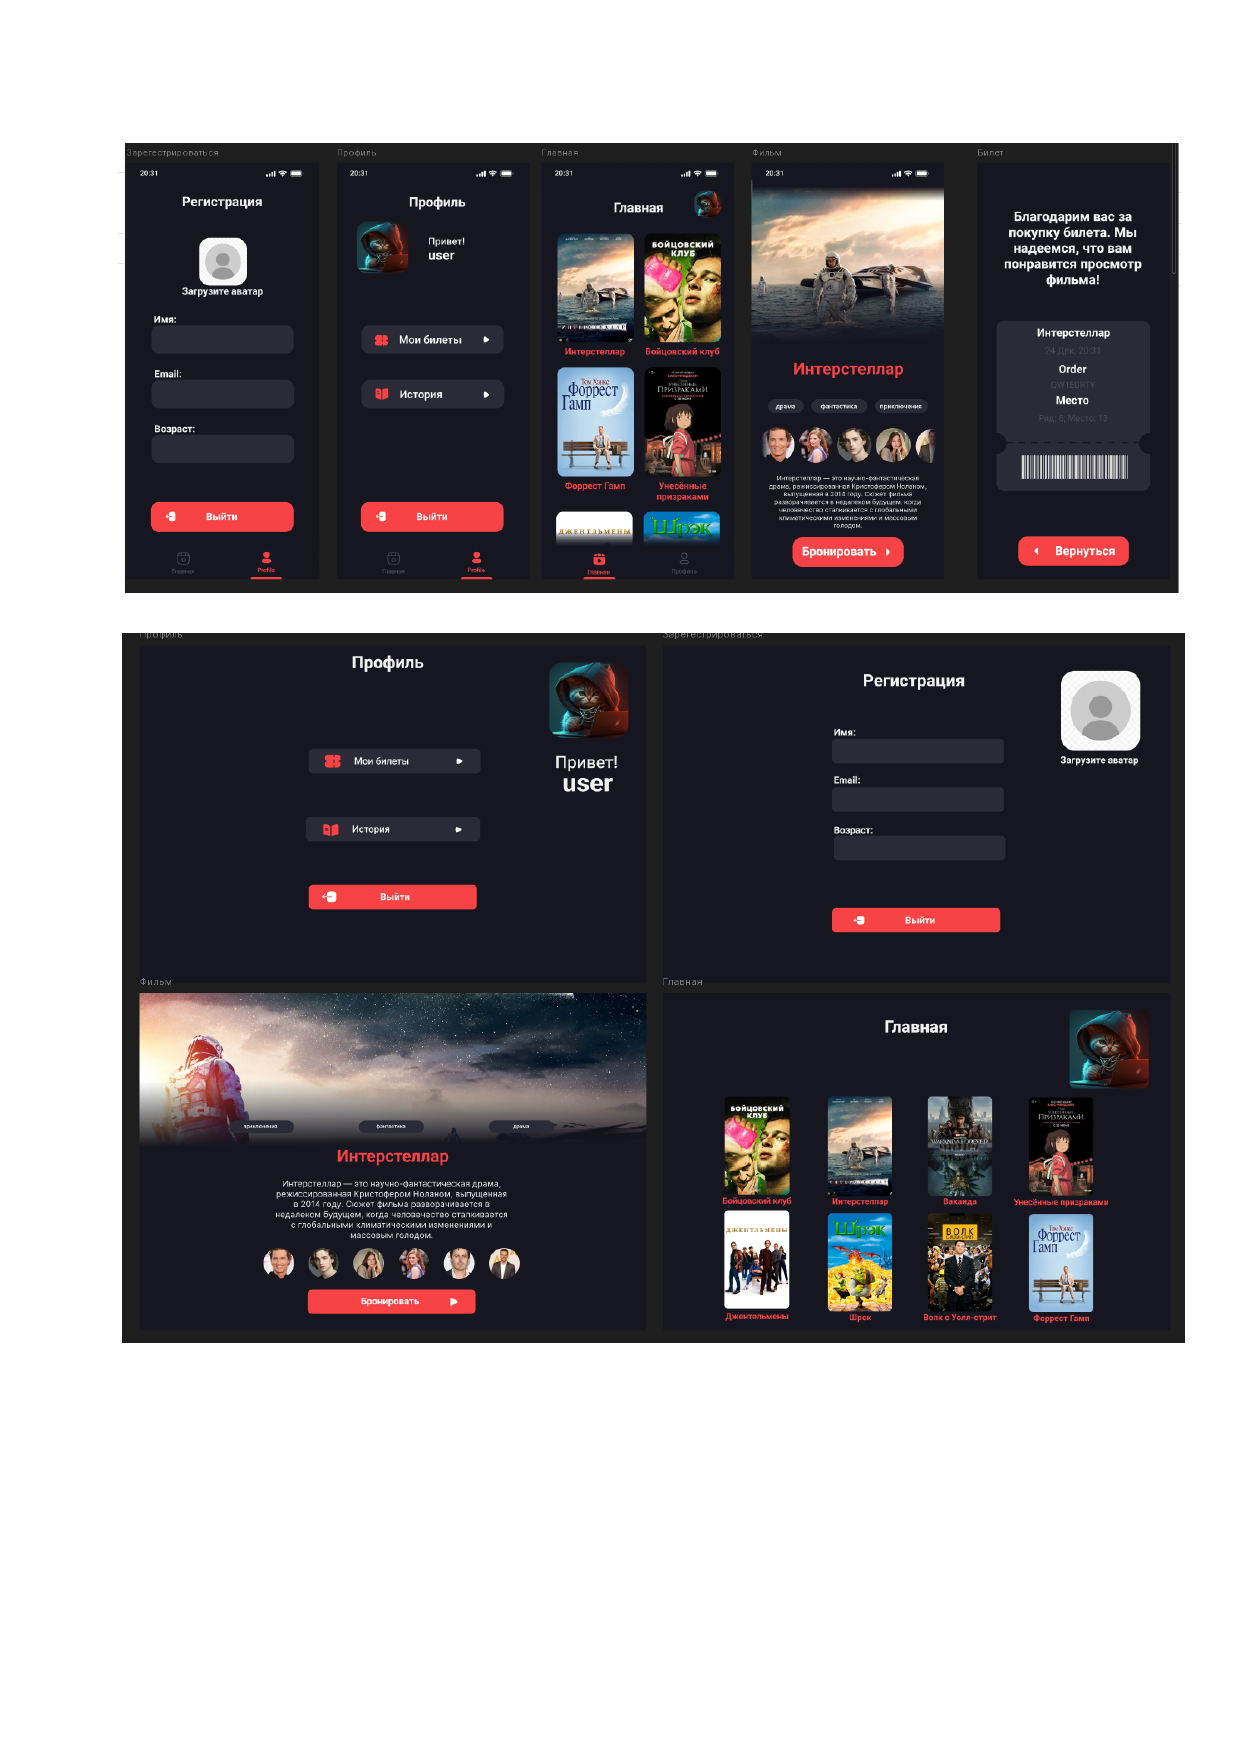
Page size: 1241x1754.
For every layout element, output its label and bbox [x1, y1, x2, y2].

picture [122, 633, 1185, 1343]
picture [118, 143, 1182, 593]
